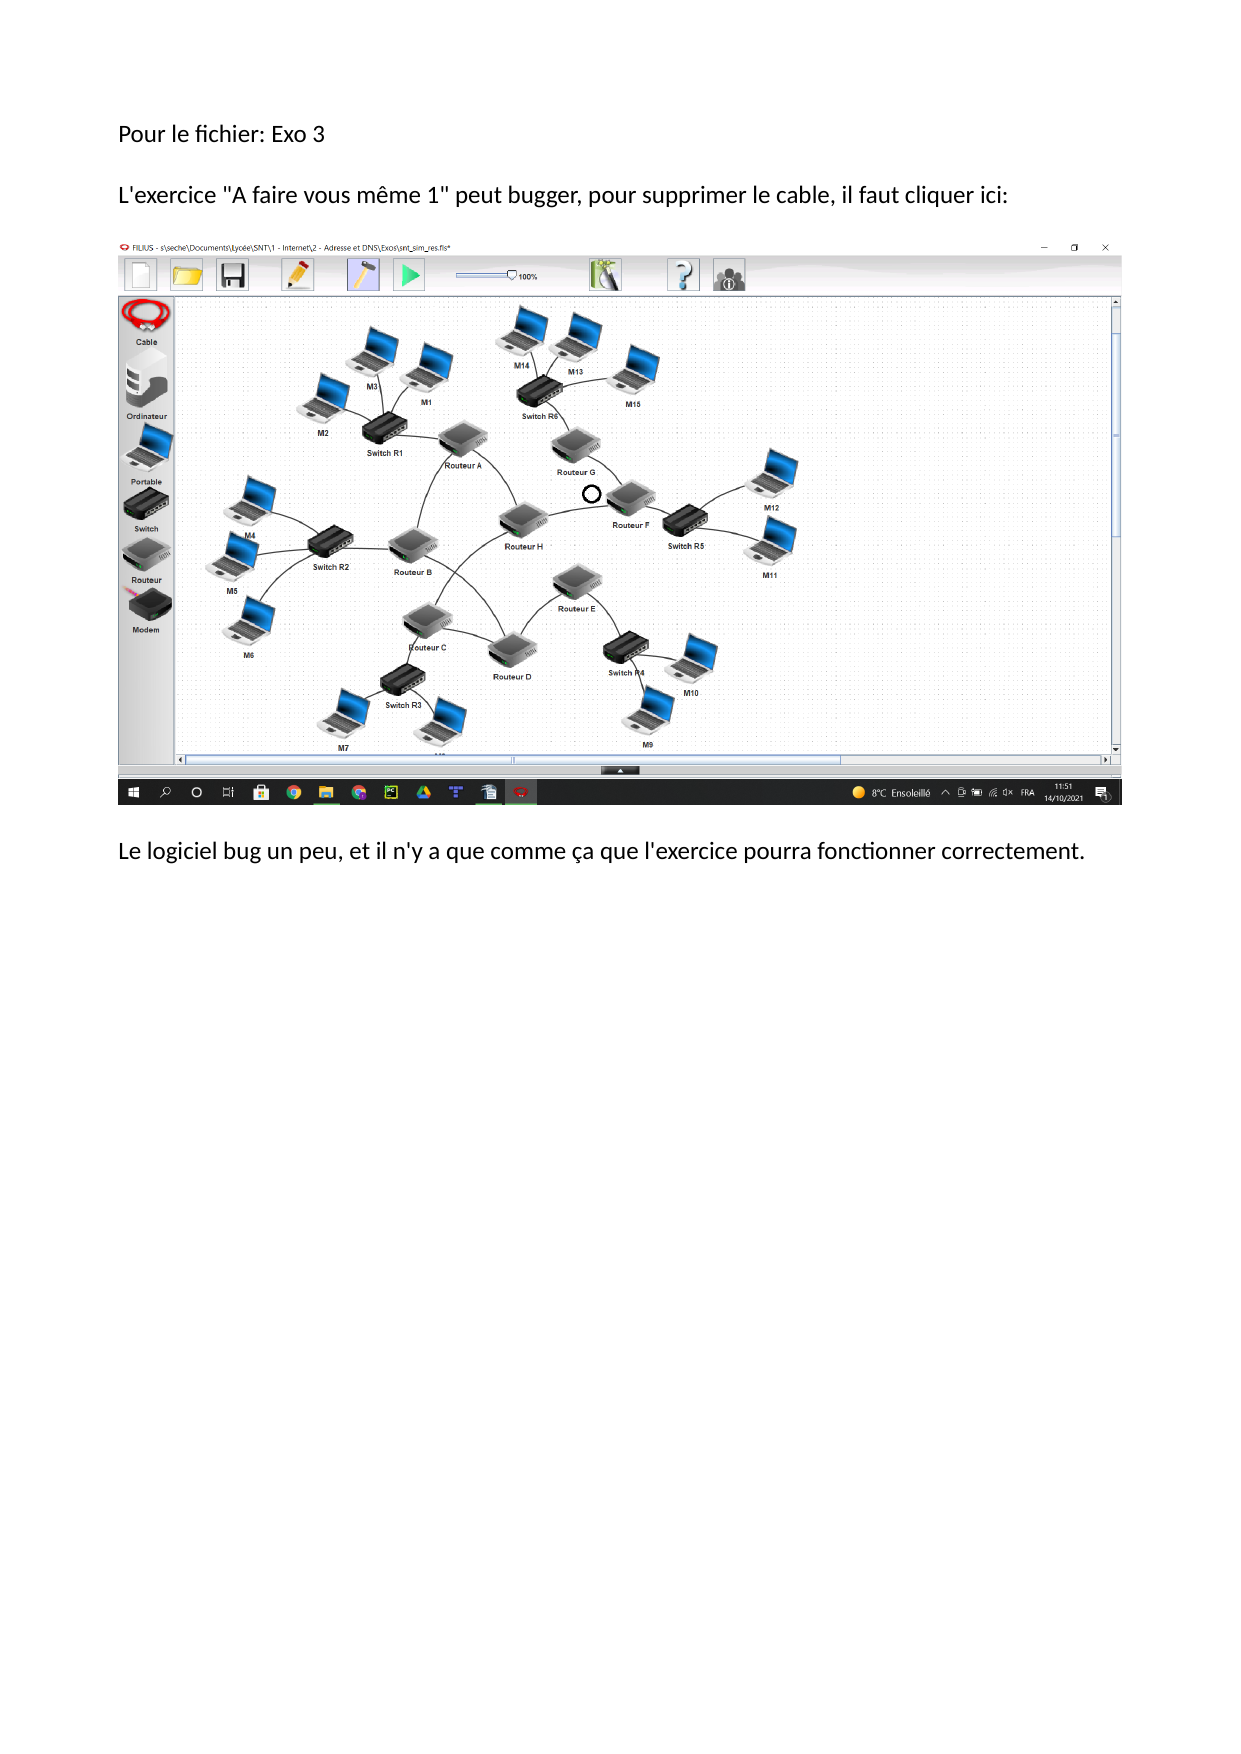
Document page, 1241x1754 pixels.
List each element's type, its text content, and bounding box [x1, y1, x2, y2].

text Le logiciel bug un peu, et il n'y a que comme ça que l'exercice pourra fonctionner correctement. [118, 835, 1122, 866]
picture [118, 240, 1122, 805]
text L'exercice "A faire vous même 1" peut bugger, pour supprimer le cable, il faut cliquer ici: [118, 179, 1122, 210]
text Pour le fichier: Exo 3 [118, 118, 1122, 149]
